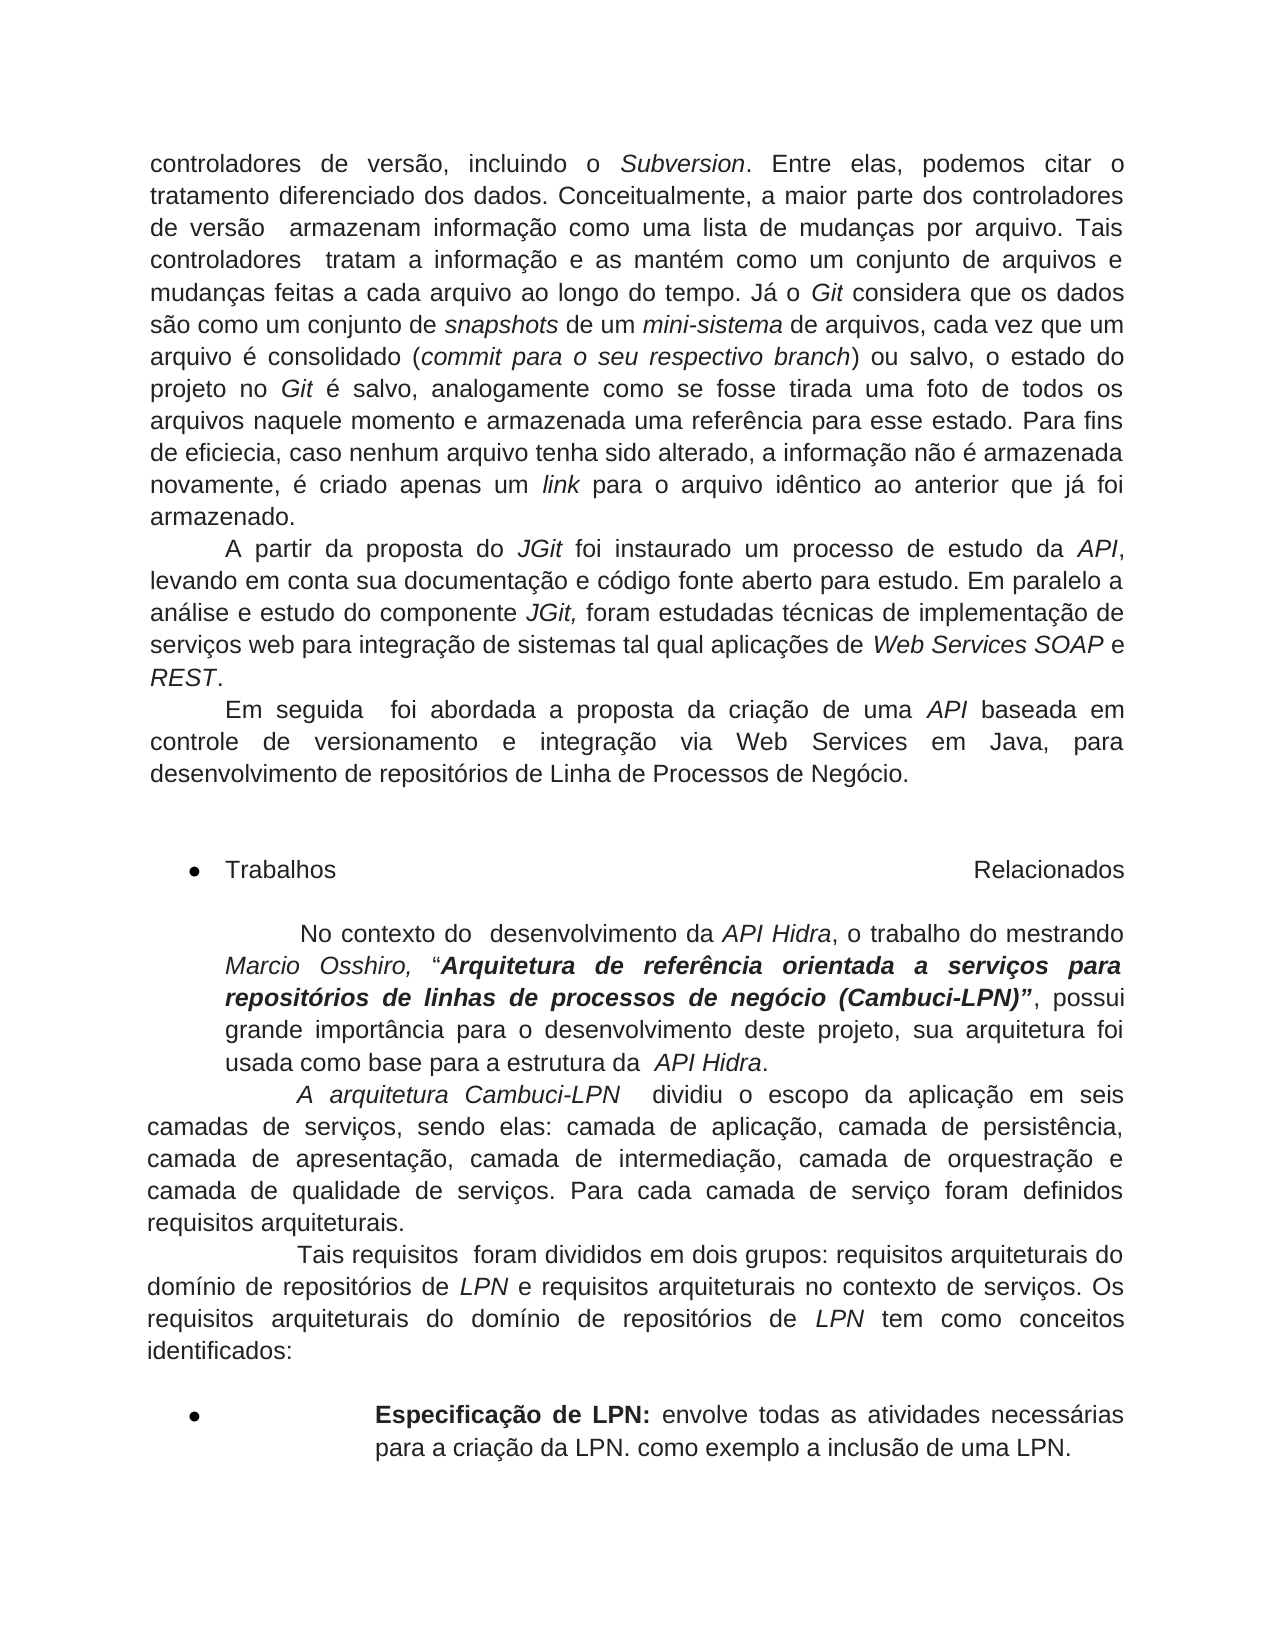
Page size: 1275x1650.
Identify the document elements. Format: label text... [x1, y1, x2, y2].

text A partir da proposta do JGit foi instaurado um processo de estudo da API, levando em conta sua documentação e código fonte aberto para estudo. Em paralelo a análise e estudo do componente JGit, foram estudadas técnicas de implementação de serviços web para integração de sistemas tal qual aplicações de Web Services SOAP e REST. [150, 535, 1125, 691]
text A arquitetura Cambuci-LPN dividiu o escopo da aplicação em seis camadas de serviços, sendo elas: camada de aplicação, camada de persistência, camada de apresentação, camada de intermediação, camada de orquestração e camada de qualidade de serviços. Para cada camada de serviço foram definidos requisitos arquiteturais. [147, 1080, 1125, 1237]
text Em seguida foi abordada a proposta da criação de uma API baseada em controle de versionamento e integração via Web Services em Java, para desenvolvimento de repositórios de Linha de Processos de Negócio. [150, 695, 1125, 787]
list Trabalhos Relacionados No contexto do desenvolvimento da API Hidra, o trabalho do mestrando Marcio Osshiro, “Arquitetura de referência orientada a serviços para repositórios de linhas de processos de negócio (Cambuci-LPN)”, possui grande importância para o desenvolvimento deste projeto, sua arquitetura foi usada como base para a estrutura da API Hidra. [187, 856, 1125, 1076]
list Especificação de LPN: envolve todas as atividades necessárias para a criação da LPN. como exemplo a inclusão de uma LPN. [187, 1401, 1125, 1461]
text controladores de versão, incluindo o Subversion. Entre elas, podemos citar o tratamento diferenciado dos dados. Conceitualmente, a maior parte dos controladores de versão armazenam informação como uma lista de mudanças por arquivo. Tais controladores tratam a informação e as mantém como um conjunto de arquivos e mudanças feitas a cada arquivo ao longo do tempo. Já o Git considera que os dados são como um conjunto de snapshots de um mini-sistema de arquivos, cada vez que um arquivo é consolidado (commit para o seu respectivo branch) ou salvo, o estado do projeto no Git é salvo, analogamente como se fosse tirada uma foto de todos os arquivos naquele momento e armazenada uma referência para esse estado. Para fins de eficiecia, caso nenhum arquivo tenha sido alterado, a informação não é armazenada novamente, é criado apenas um link para o arquivo idêntico ao anterior que já foi armazenado. [150, 150, 1125, 531]
text Tais requisitos foram divididos em dois grupos: requisitos arquiteturais do domínio de repositórios de LPN e requisitos arquiteturais no contexto de serviços. Os requisitos arquiteturais do domínio de repositórios de LPN tem como conceitos identificados: [147, 1241, 1125, 1365]
